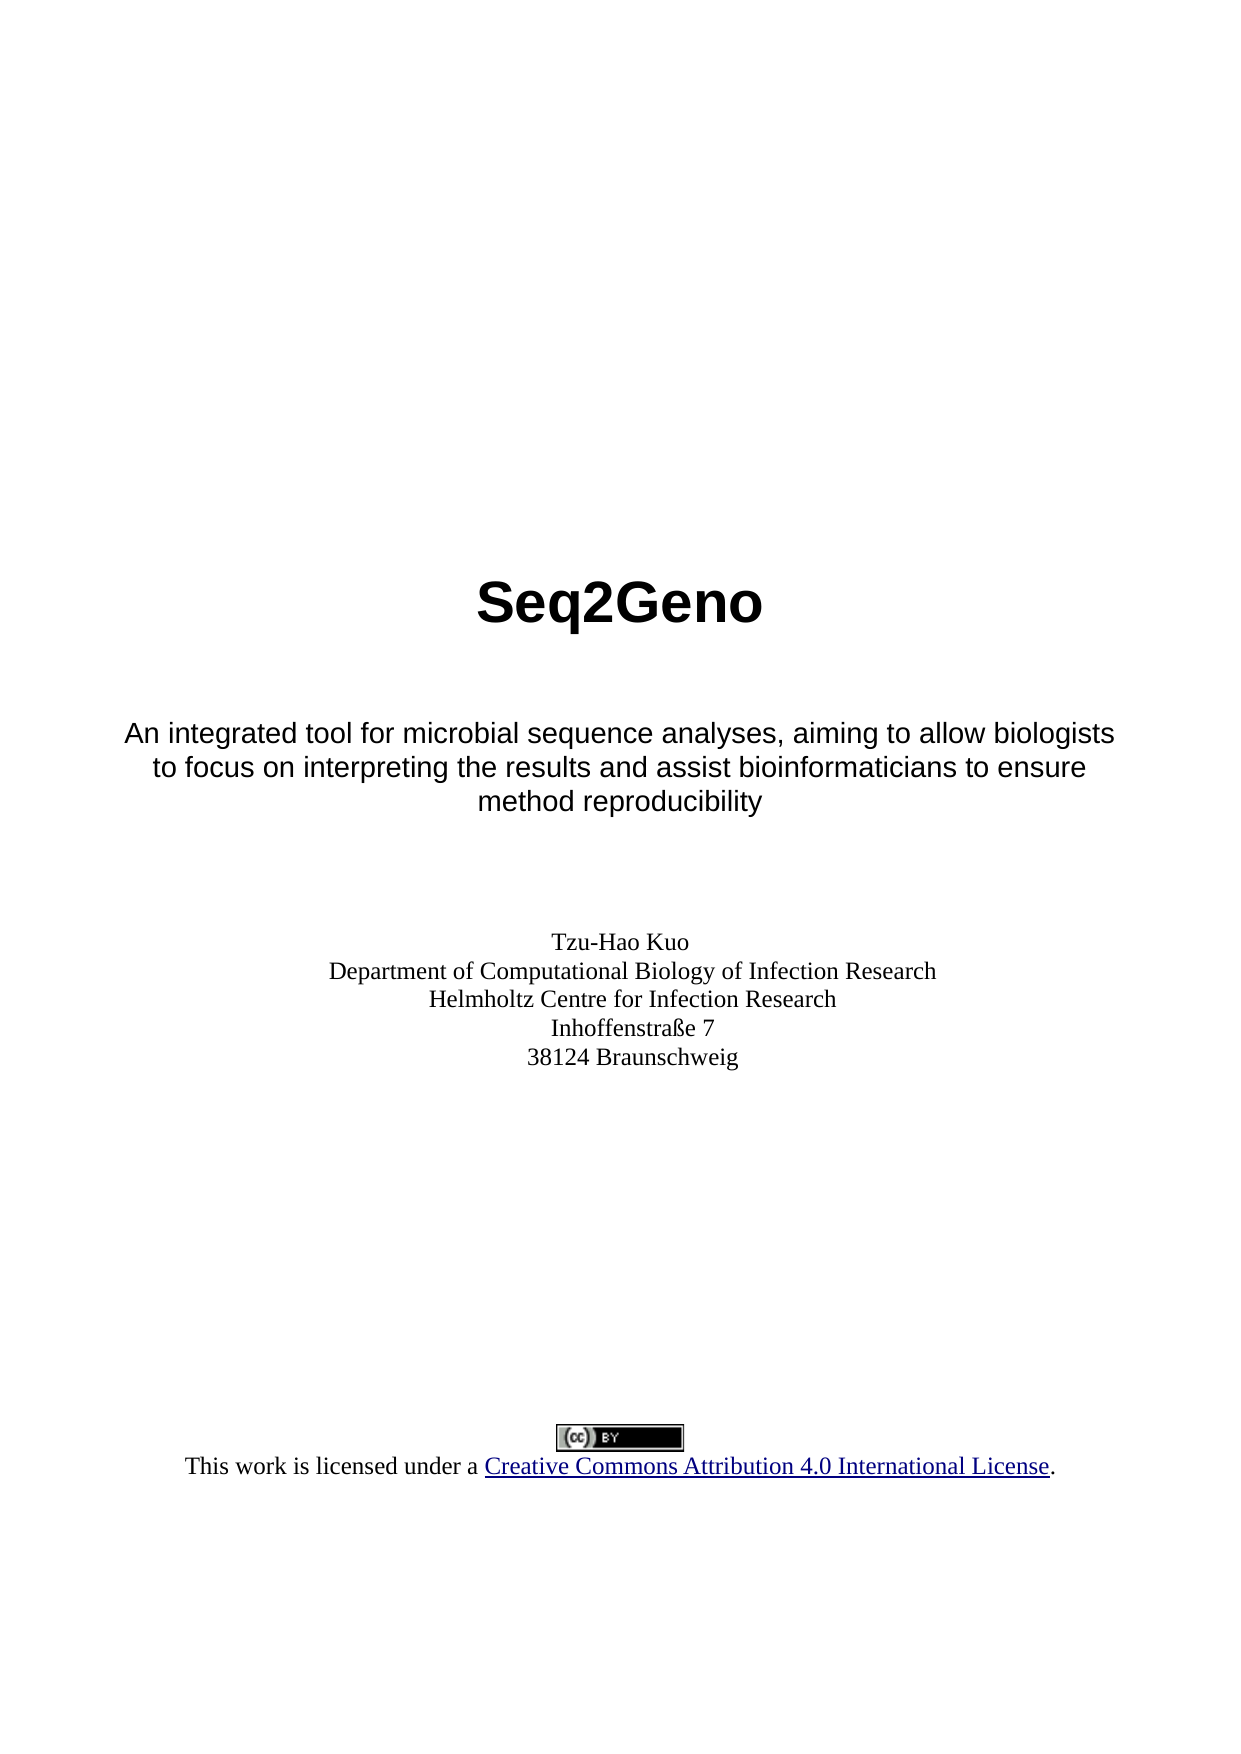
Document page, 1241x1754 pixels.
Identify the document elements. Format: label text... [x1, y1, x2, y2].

text Helmholtz Centre for Infection Research [118, 984, 1122, 1013]
text Inhoffenstraße 7 [118, 1013, 1122, 1042]
text 38124 Braunschweig [118, 1042, 1122, 1071]
text Department of Computational Biology of Infection Research [118, 956, 1122, 984]
subtitle An integrated tool for microbial sequence analyses, aiming to allow biologists to focus on interpreting the results and assist bioinformaticians to ensure method reproducibility [118, 716, 1122, 817]
picture [556, 1424, 685, 1452]
text Tzu-Hao Kuo [118, 927, 1122, 956]
text This work is licensed under a Creative Commons Attribution 4.0 International License. [118, 1451, 1122, 1480]
title Seq2Geno [118, 568, 1122, 635]
